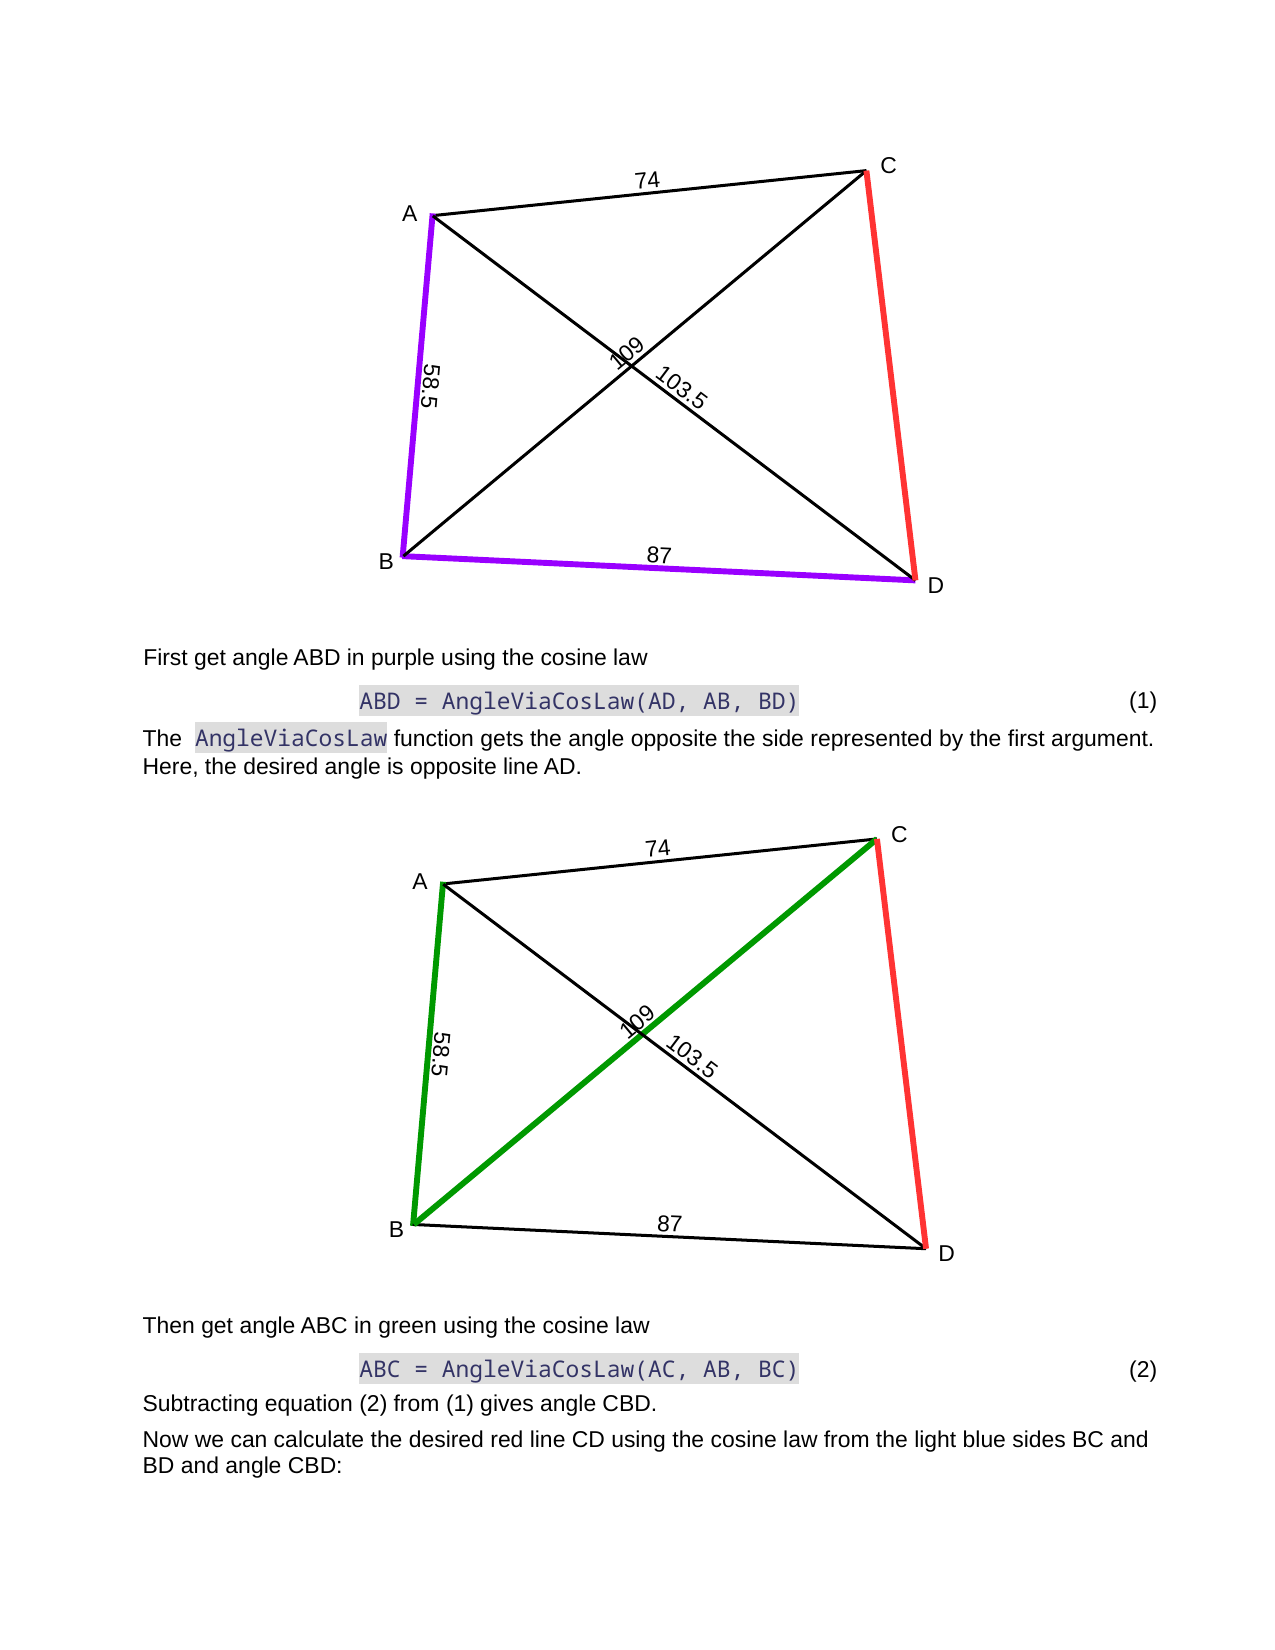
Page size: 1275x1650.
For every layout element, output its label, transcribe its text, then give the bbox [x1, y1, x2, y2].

table_header (2) [1046, 1348, 1162, 1390]
text The AngleViaCosLaw function gets the angle opposite the side represented by the first argument. Here, the desired angle is opposite line AD. [142, 722, 1162, 780]
text Subtracting equation (2) from (1) gives angle CBD. [142, 1390, 1162, 1417]
text First get angle ABD in purple using the cosine law [143, 112, 1162, 670]
table_header (1) [1046, 679, 1162, 722]
table_header ABC = AngleViaCosLaw(AC, AB, BC) [113, 1348, 1046, 1390]
table_header ABD = AngleViaCosLaw(AD, AB, BD) [113, 679, 1046, 722]
text Now we can calculate the desired red line CD using the cosine law from the light blue sides BC and BD and angle CBD: [142, 1426, 1162, 1478]
text Then get angle ABC in green using the cosine law [142, 789, 1162, 1339]
